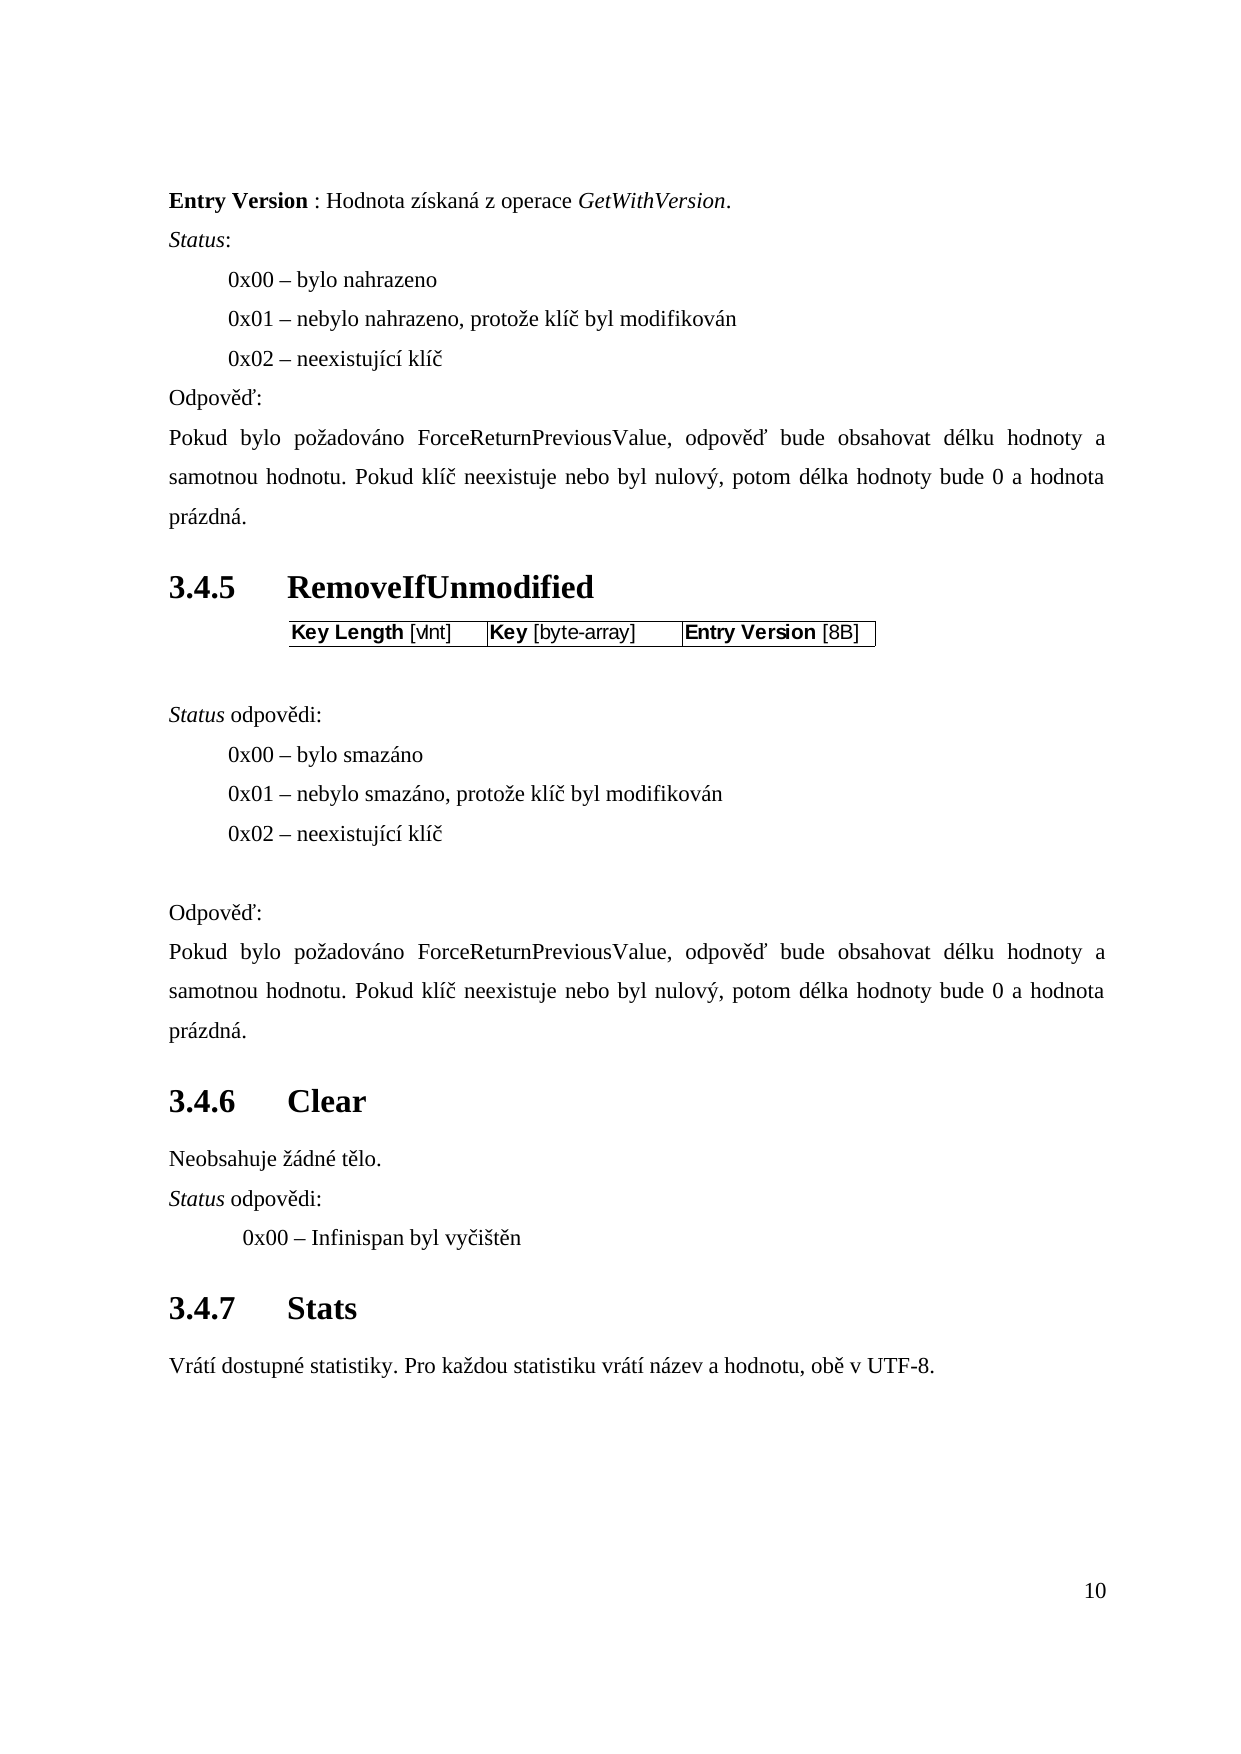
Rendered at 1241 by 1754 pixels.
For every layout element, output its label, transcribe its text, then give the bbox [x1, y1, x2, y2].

text Status odpovědi: [169, 1185, 1106, 1211]
text 0x01 – nebylo nahrazeno, protože klíč byl modifikován [169, 306, 1106, 332]
subtitle Stats [169, 1289, 1106, 1327]
text Odpověď: [169, 898, 1106, 925]
text Vrátí dostupné statistiky. Pro každou statistiku vrátí název a hodnotu, obě v UTF-8. [169, 1352, 1106, 1379]
text 0x02 – neexistující klíč [169, 819, 1106, 846]
text Status odpovědi: [169, 701, 1106, 727]
text 0x00 – bylo smazáno [169, 741, 1106, 767]
text Odpověď: [169, 384, 1106, 411]
subtitle Clear [169, 1081, 1106, 1120]
subtitle RemoveIfUnmodified [169, 567, 1106, 606]
text Pokud bylo požadováno ForceReturnPreviousValue, odpověď bude obsahovat délku hodnoty a samotnou hodnotu. Pokud klíč neexistuje nebo byl nulový, potom délka hodnoty bude 0 a hodnota prázdná. [169, 938, 1106, 1043]
text Neobsahuje žádné tělo. [169, 1145, 1106, 1172]
text Status: [169, 227, 1106, 253]
text 0x00 – bylo nahrazeno [169, 266, 1106, 292]
text 0x02 – neexistující klíč [169, 345, 1106, 371]
text 0x01 – nebylo smazáno, protože klíč byl modifikován [169, 780, 1106, 806]
text 0x00 – Infinispan byl vyčištěn [169, 1224, 1106, 1251]
text Entry Version : Hodnota získaná z operace GetWithVersion. [169, 187, 1106, 213]
text Pokud bylo požadováno ForceReturnPreviousValue, odpověď bude obsahovat délku hodnoty a samotnou hodnotu. Pokud klíč neexistuje nebo byl nulový, potom délka hodnoty bude 0 a hodnota prázdná. [169, 424, 1106, 529]
